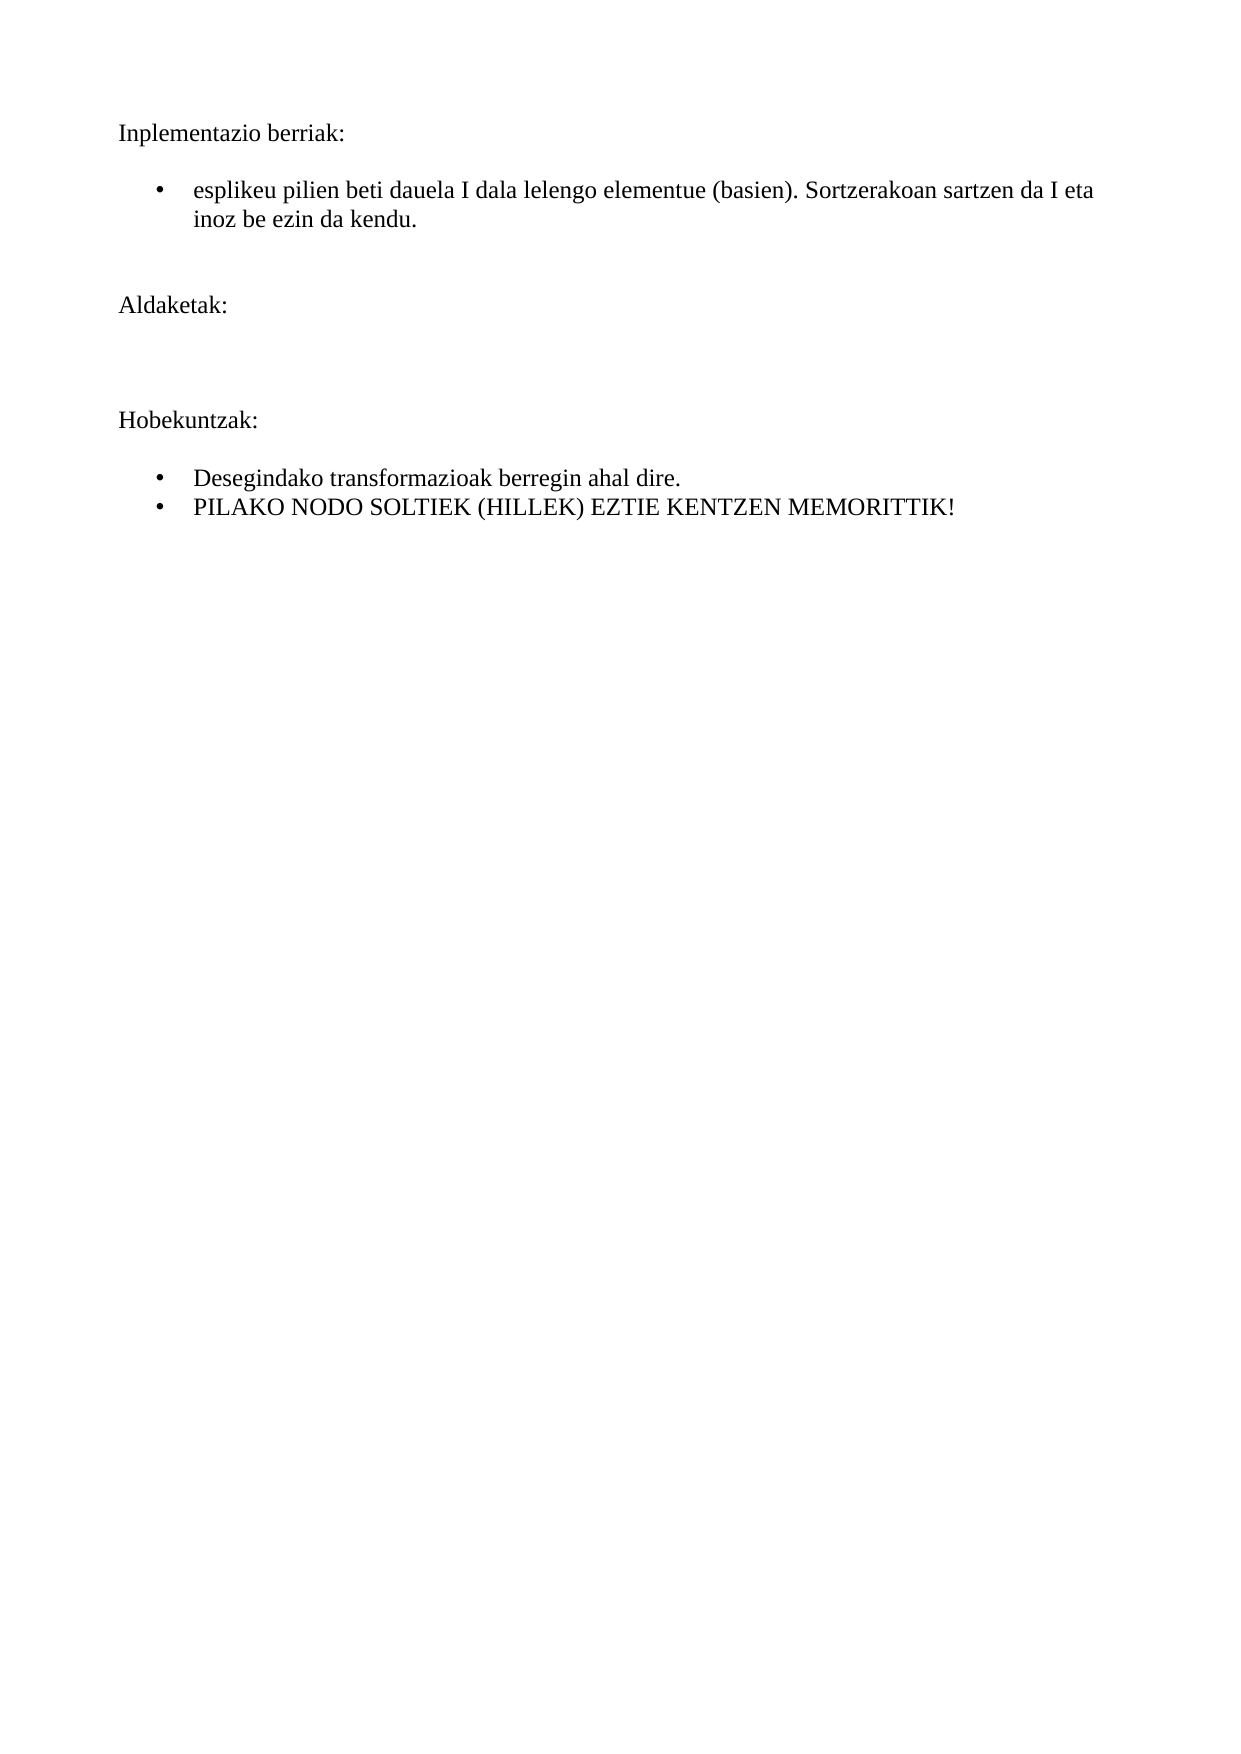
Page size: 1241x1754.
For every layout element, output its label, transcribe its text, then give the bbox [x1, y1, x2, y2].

text Hobekuntzak: [118, 406, 1122, 434]
text Inplementazio berriak: [118, 118, 1122, 147]
list PILAKO NODO SOLTIEK (HILLEK) EZTIE KENTZEN MEMORITTIK! [156, 492, 1122, 521]
list esplikeu pilien beti dauela I dala lelengo elementue (basien). Sortzerakoan sartzen da I eta inoz be ezin da kendu. [156, 176, 1122, 233]
list Desegindako transformazioak berregin ahal dire. [156, 463, 1122, 492]
text Aldaketak: [118, 291, 1122, 319]
